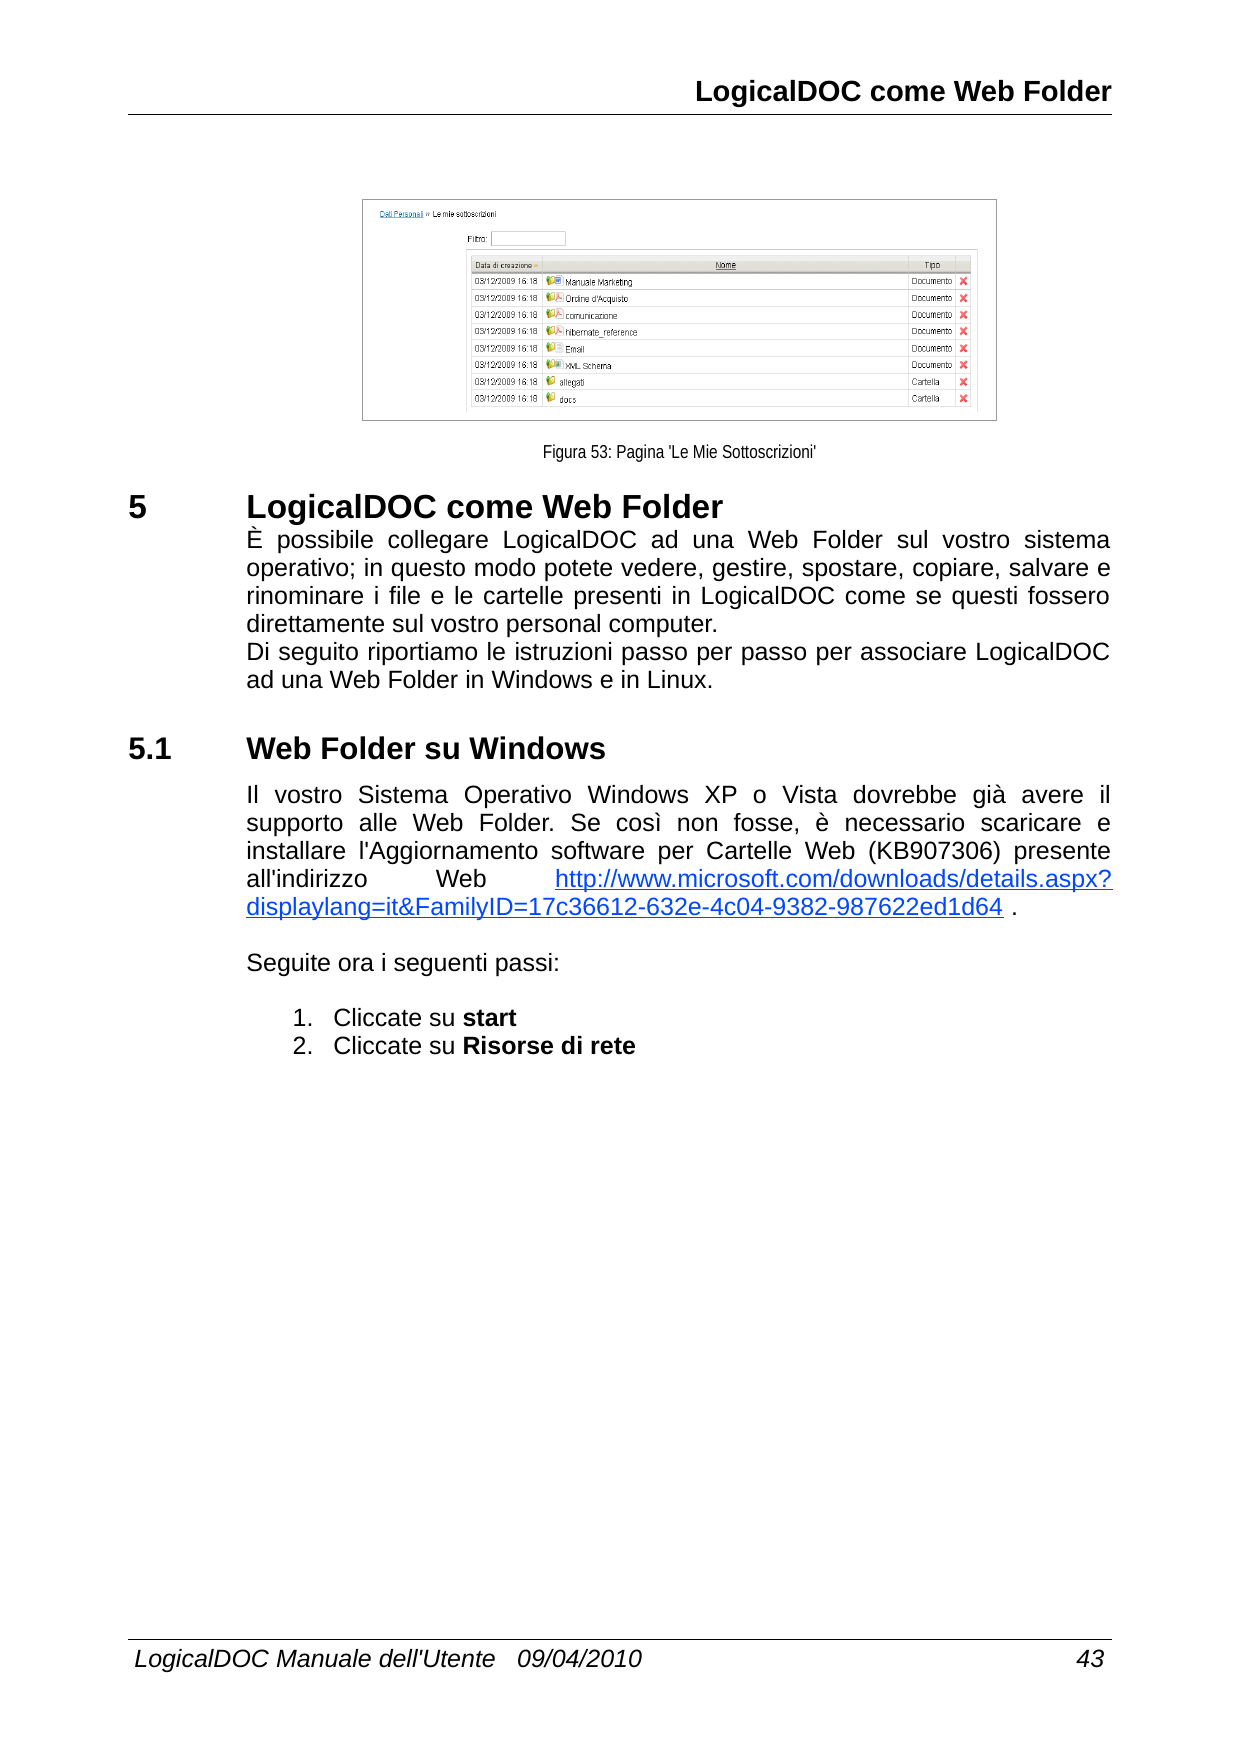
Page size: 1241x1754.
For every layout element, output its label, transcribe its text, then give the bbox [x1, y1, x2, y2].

list Figura 53: Pagina 'Le Mie Sottoscrizioni' [356, 439, 1003, 462]
subtitle Web Folder su Windows [128, 731, 1112, 766]
text Di seguito riportiamo le istruzioni passo per passo per associare LogicalDOC ad una Web Folder in Windows e in Linux. [246, 638, 1112, 693]
list Cliccate su start [244, 1004, 1112, 1032]
subtitle LogicalDOC come Web Folder [128, 150, 1112, 526]
text Seguite ora i seguenti passi: [246, 948, 1112, 976]
picture [378, 207, 980, 412]
list Cliccate su Risorse di rete [244, 1032, 1112, 1060]
text Il vostro Sistema Operativo Windows XP o Vista dovrebbe già avere il supporto alle Web Folder. Se così non fosse, è necessario scaricare e installare l'Aggiornamento software per Cartelle Web (KB907306) presente all'indirizzo Web http://www.microsoft.com/downloads/details.aspx?displaylang=it&FamilyID=17c36612-632e-4c04-9382-987622ed1d64 . [246, 781, 1112, 921]
text È possibile collegare LogicalDOC ad una Web Folder sul vostro sistema operativo; in questo modo potete vedere, gestire, spostare, copiare, salvare e rinominare i file e le cartelle presenti in LogicalDOC come se questi fossero direttamente sul vostro personal computer. [246, 526, 1112, 638]
